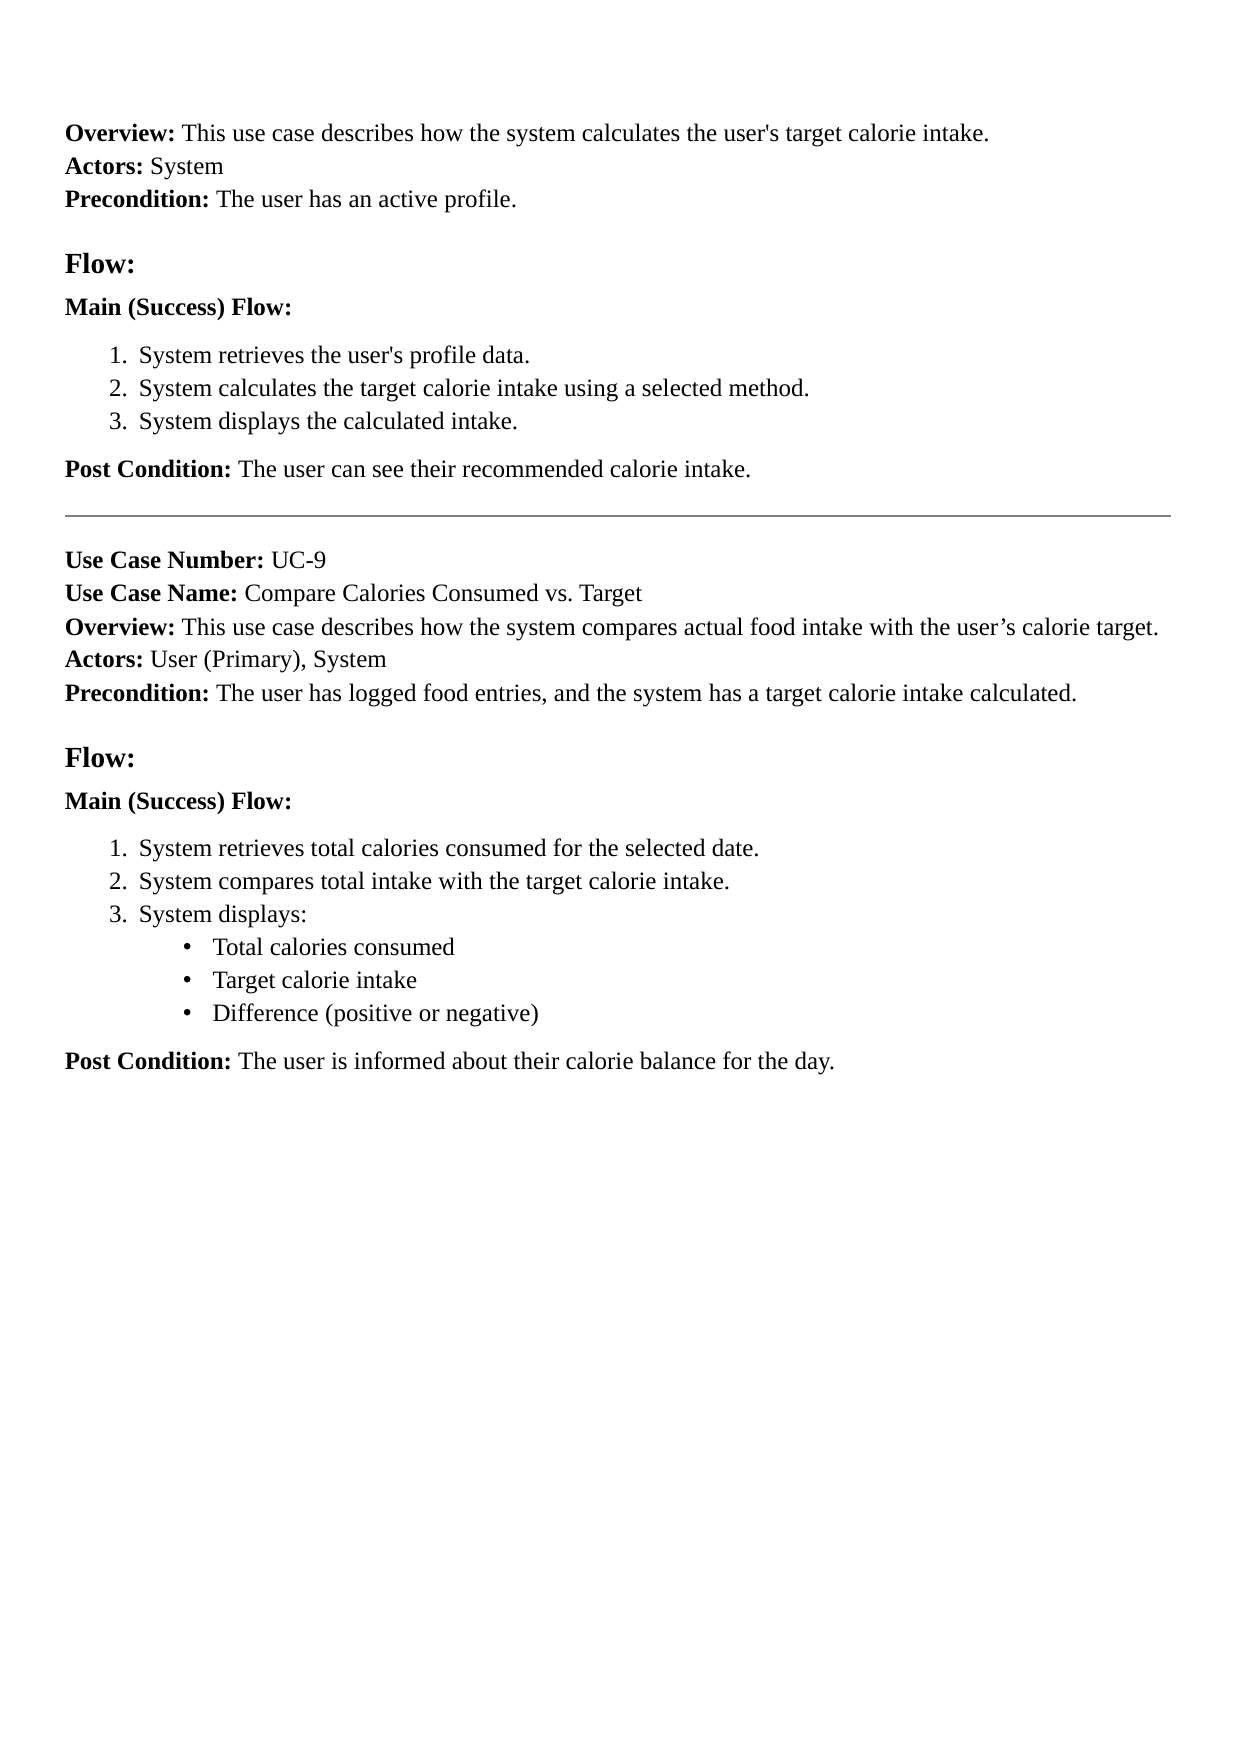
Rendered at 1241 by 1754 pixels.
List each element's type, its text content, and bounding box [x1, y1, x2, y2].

list System calculates the target calorie intake using a selected method. [109, 373, 1171, 402]
list System compares total intake with the target calorie intake. [109, 866, 1171, 895]
subtitle Flow: [64, 740, 1171, 773]
text Main (Success) Flow: [64, 292, 1171, 321]
list System displays the calculated intake. [109, 406, 1171, 435]
text Use Case Number: UC-9 Use Case Name: Compare Calories Consumed vs. Target Overview: This use case describes how the system compares actual food intake with the user’s calorie target. Actors: User (Primary), System Precondition: The user has logged food entries, and the system has a target calorie intake calculated. [64, 546, 1171, 706]
list Total calories consumed [183, 932, 1171, 961]
list System displays: [109, 899, 1171, 928]
text Main (Success) Flow: [64, 786, 1171, 814]
subtitle Flow: [64, 246, 1171, 280]
list Target calorie intake [183, 966, 1171, 994]
list System retrieves the user's profile data. [109, 340, 1171, 369]
list Difference (positive or negative) [183, 998, 1171, 1027]
list System retrieves total calories consumed for the selected date. [109, 833, 1171, 862]
text Post Condition: The user can see their recommended calorie intake. [64, 454, 1171, 482]
text Post Condition: The user is informed about their calorie balance for the day. [64, 1046, 1171, 1075]
text Overview: This use case describes how the system calculates the user's target calorie intake. Actors: System Precondition: The user has an active profile. [64, 118, 1171, 213]
